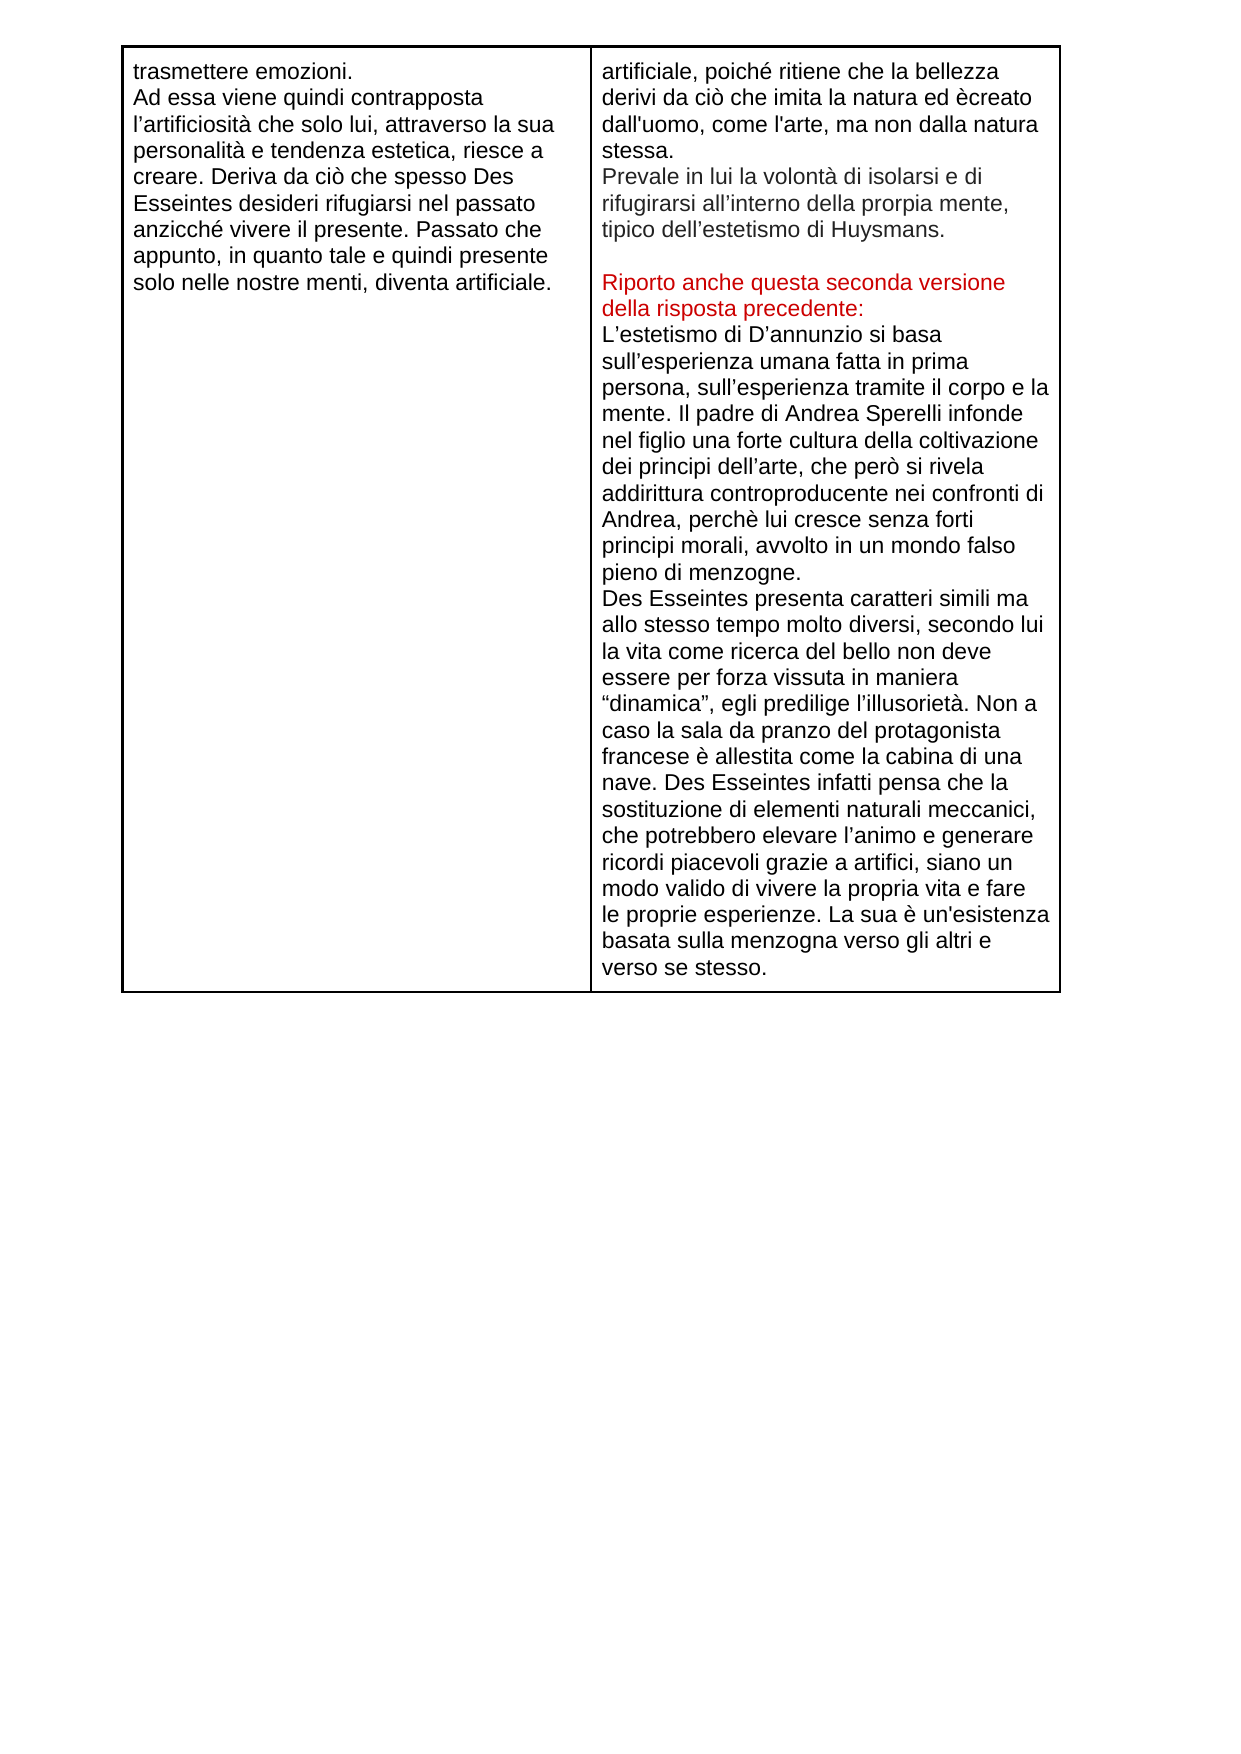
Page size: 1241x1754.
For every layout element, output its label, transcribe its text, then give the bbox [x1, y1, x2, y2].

table_cell trasmettere emozioni. Ad essa viene quindi contrapposta l’artificiosità che solo lui, attraverso la sua personalità e tendenza estetica, riesce a creare. Deriva da ciò che spesso Des Esseintes desideri rifugiarsi nel passato anzicché vivere il presente. Passato che appunto, in quanto tale e quindi presente solo nelle nostre menti, diventa artificiale. [124, 48, 590, 991]
table_cell artificiale, poiché ritiene che la bellezza derivi da ciò che imita la natura ed ècreato dall'uomo, come l'arte, ma non dalla natura stessa. Prevale in lui la volontà di isolarsi e di rifugirarsi all’interno della prorpia mente, tipico dell’estetismo di Huysmans. Riporto anche questa seconda versione della risposta precedente: L’estetismo di D’annunzio si basa sull’esperienza umana fatta in prima persona, sull’esperienza tramite il corpo e la mente. Il padre di Andrea Sperelli infonde nel figlio una forte cultura della coltivazione dei principi dell’arte, che però si rivela addirittura controproducente nei confronti di Andrea, perchè lui cresce senza forti principi morali, avvolto in un mondo falso pieno di menzogne. Des Esseintes presenta caratteri simili ma allo stesso tempo molto diversi, secondo lui la vita come ricerca del bello non deve essere per forza vissuta in maniera “dinamica”, egli predilige l’illusorietà. Non a caso la sala da pranzo del protagonista francese è allestita come la cabina di una nave. Des Esseintes infatti pensa che la sostituzione di elementi naturali meccanici, che potrebbero elevare l’animo e generare ricordi piacevoli grazie a artifici, siano un modo valido di vivere la propria vita e fare le proprie esperienze. La sua è un'esistenza basata sulla menzogna verso gli altri e verso se stesso. [592, 48, 1059, 991]
